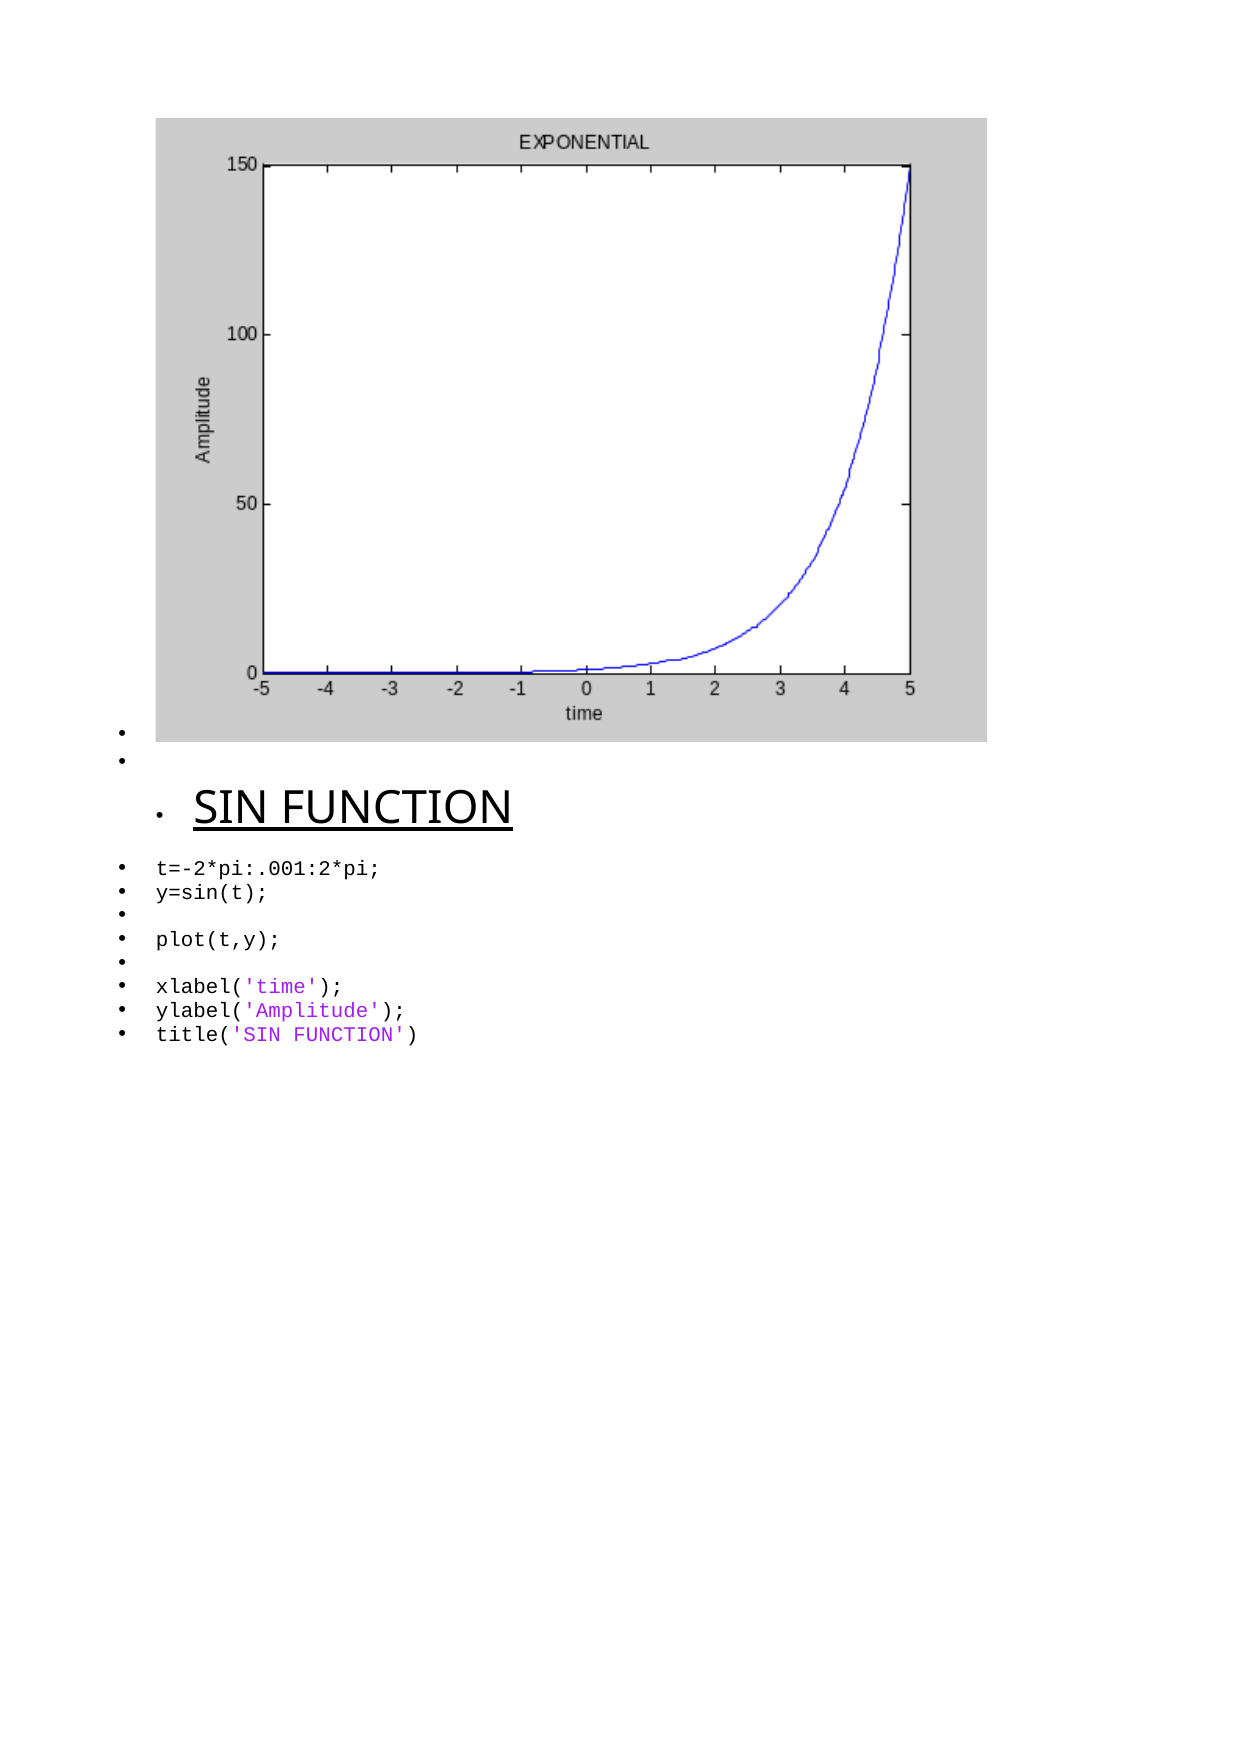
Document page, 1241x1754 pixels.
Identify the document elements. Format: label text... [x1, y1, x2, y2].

list y=sin(t); [81, 882, 1122, 905]
list title('SIN FUNCTION') [81, 1023, 1122, 1047]
list SIN FUNCTION [156, 775, 1122, 837]
list ylabel('Amplitude'); [81, 1000, 1122, 1023]
list t=-2*pi:.001:2*pi; [81, 858, 1122, 882]
list plot(t,y); [81, 929, 1122, 953]
list xlabel('time'); [81, 976, 1122, 1000]
